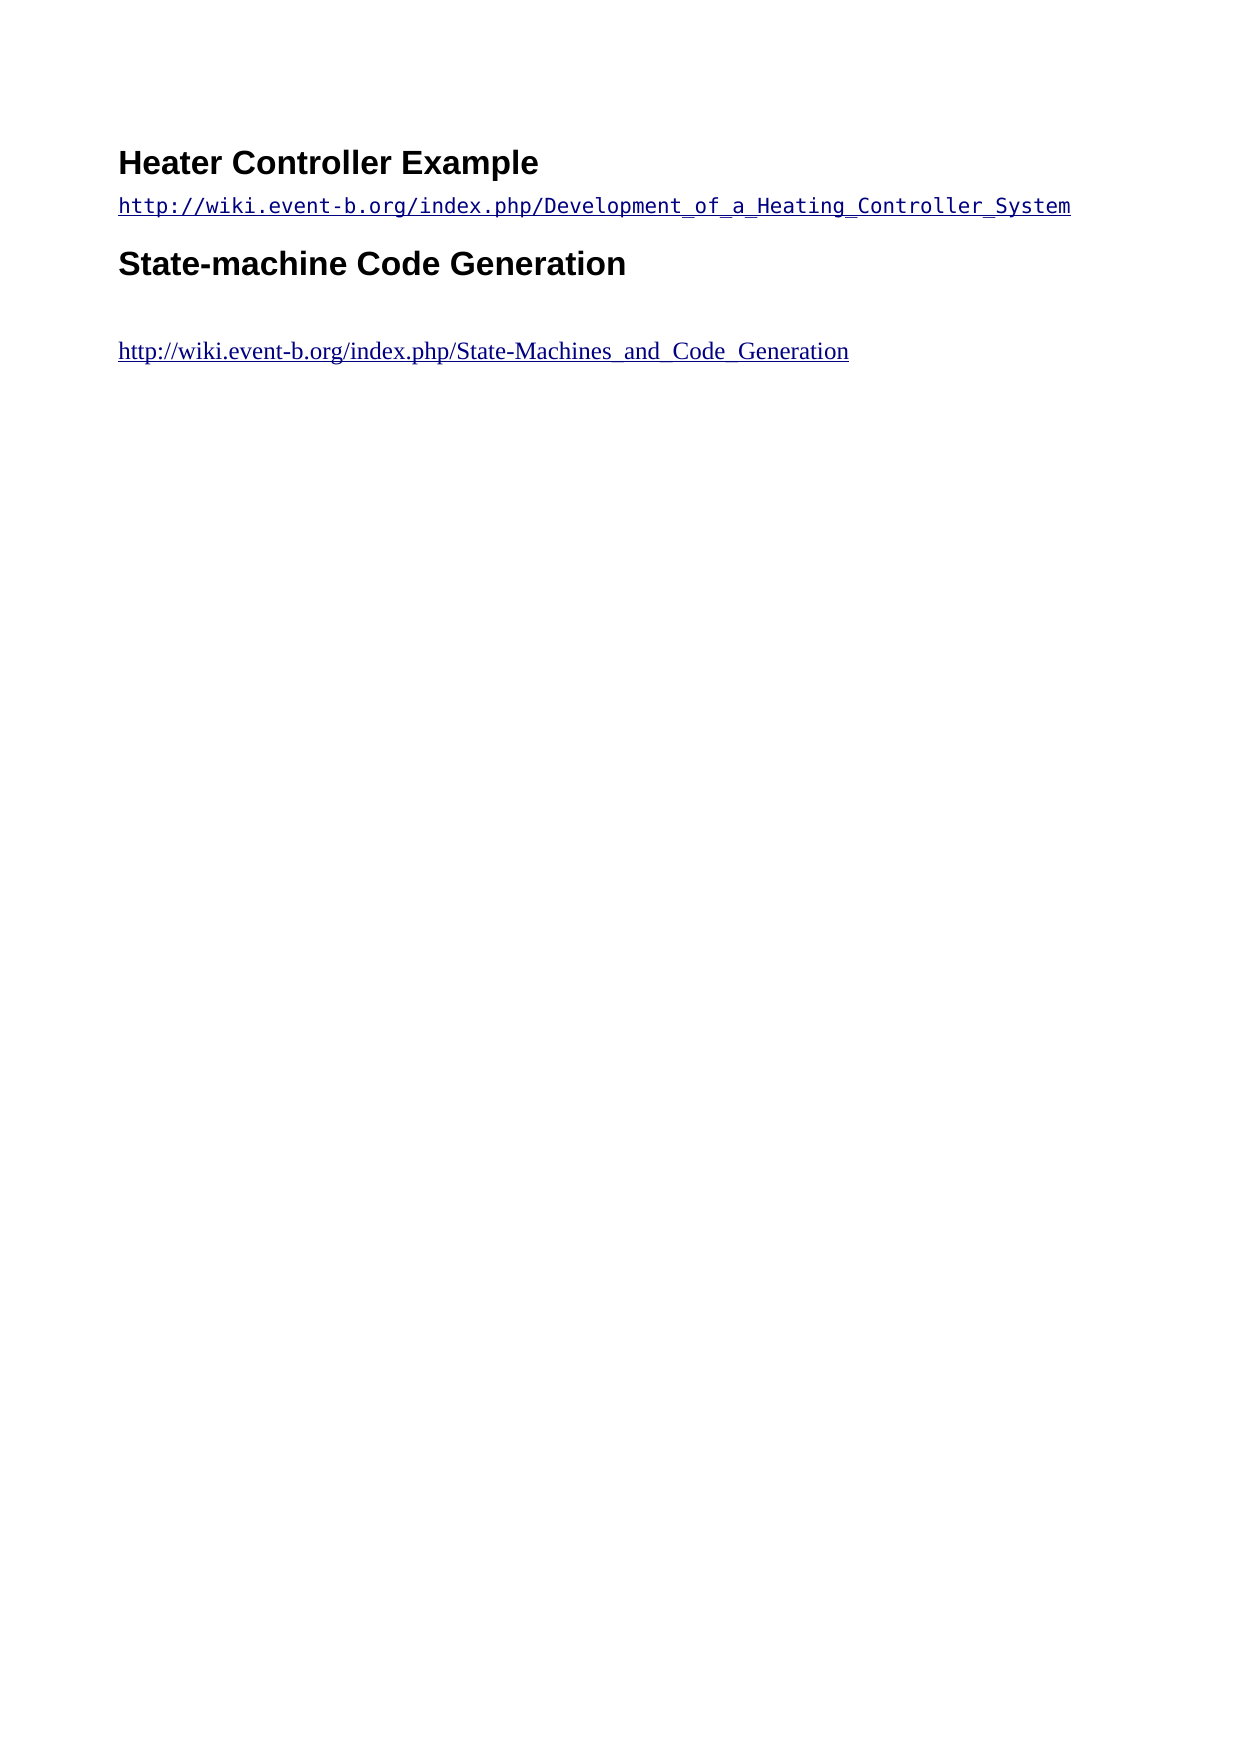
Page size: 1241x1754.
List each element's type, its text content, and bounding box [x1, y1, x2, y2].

text http://wiki.event-b.org/index.php/State-Machines_and_Code_Generation [118, 336, 1122, 365]
subtitle State-machine Code Generation [118, 243, 1122, 282]
text http://wiki.event-b.org/index.php/Development_of_a_Heating_Controller_System [118, 194, 1122, 218]
subtitle Heater Controller Example [118, 143, 1122, 182]
